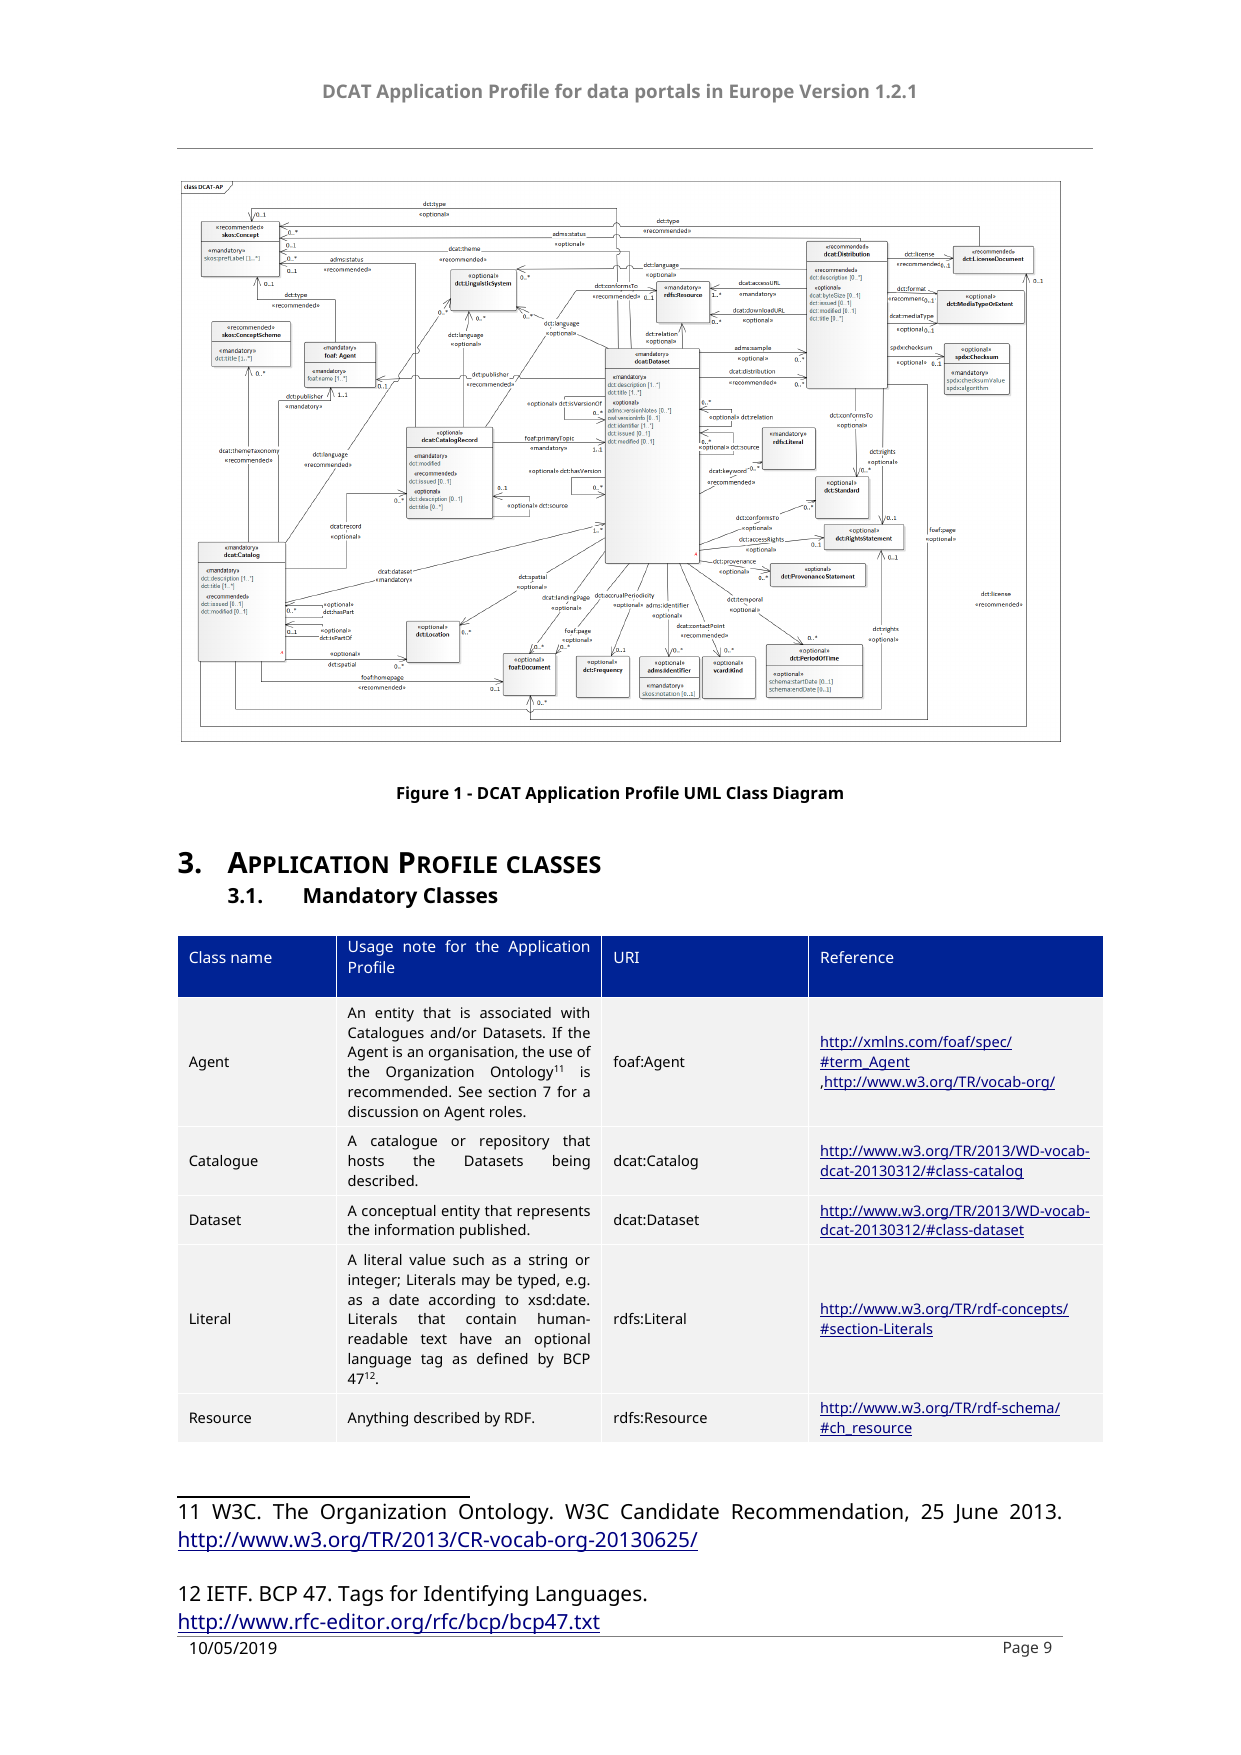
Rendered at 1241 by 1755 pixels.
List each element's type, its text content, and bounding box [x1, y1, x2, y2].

table_header Usage note for the Application Profile [337, 936, 601, 997]
table_cell A catalogue or repository that hosts the Datasets being described. [337, 1127, 601, 1195]
table_cell Agent [178, 998, 336, 1126]
table_cell dcat:Catalog [602, 1127, 808, 1195]
table_header URI [602, 936, 808, 997]
table_cell rdfs:Resource [602, 1394, 808, 1442]
table_cell dcat:Dataset [602, 1196, 808, 1244]
subtitle Mandatory Classes [227, 882, 1063, 910]
table_cell A conceptual entity that represents the information published. [337, 1196, 601, 1244]
table_cell foaf:Agent [602, 998, 808, 1126]
table_cell Literal [178, 1245, 336, 1393]
table_cell Anything described by RDF. [337, 1394, 601, 1442]
table_cell http://xmlns.com/foaf/spec/#term_Agent ,http://www.w3.org/TR/vocab-org/ [809, 998, 1103, 1126]
table_header Class name [178, 936, 336, 997]
text Figure 1 - DCAT Application Profile UML Class Diagram [177, 782, 1063, 804]
table_cell Dataset [178, 1196, 336, 1244]
table_cell Catalogue [178, 1127, 336, 1195]
table_cell http://www.w3.org/TR/2013/WD-vocab-dcat-20130312/#class-dataset [809, 1196, 1103, 1244]
table_cell An entity that is associated with Catalogues and/or Datasets. If the Agent is an organisation, the use of the Organization Ontology is recommended. See section 7 for a discussion on Agent roles. [337, 998, 601, 1126]
table_cell http://www.w3.org/TR/rdf-concepts/#section-Literals [809, 1245, 1103, 1393]
table_cell rdfs:Literal [602, 1245, 808, 1393]
table_cell http://www.w3.org/TR/rdf-schema/#ch_resource [809, 1394, 1103, 1442]
subtitle Application Profile classes [177, 842, 1063, 882]
table_header Reference [809, 936, 1103, 997]
table_cell http://www.w3.org/TR/2013/WD-vocab-dcat-20130312/#class-catalog [809, 1127, 1103, 1195]
table_cell A literal value such as a string or integer; Literals may be typed, e.g. as a date according to xsd:date. Literals that contain human-readable text have an optional language tag as defined by BCP 47. [337, 1245, 601, 1393]
table_cell Resource [178, 1394, 336, 1442]
